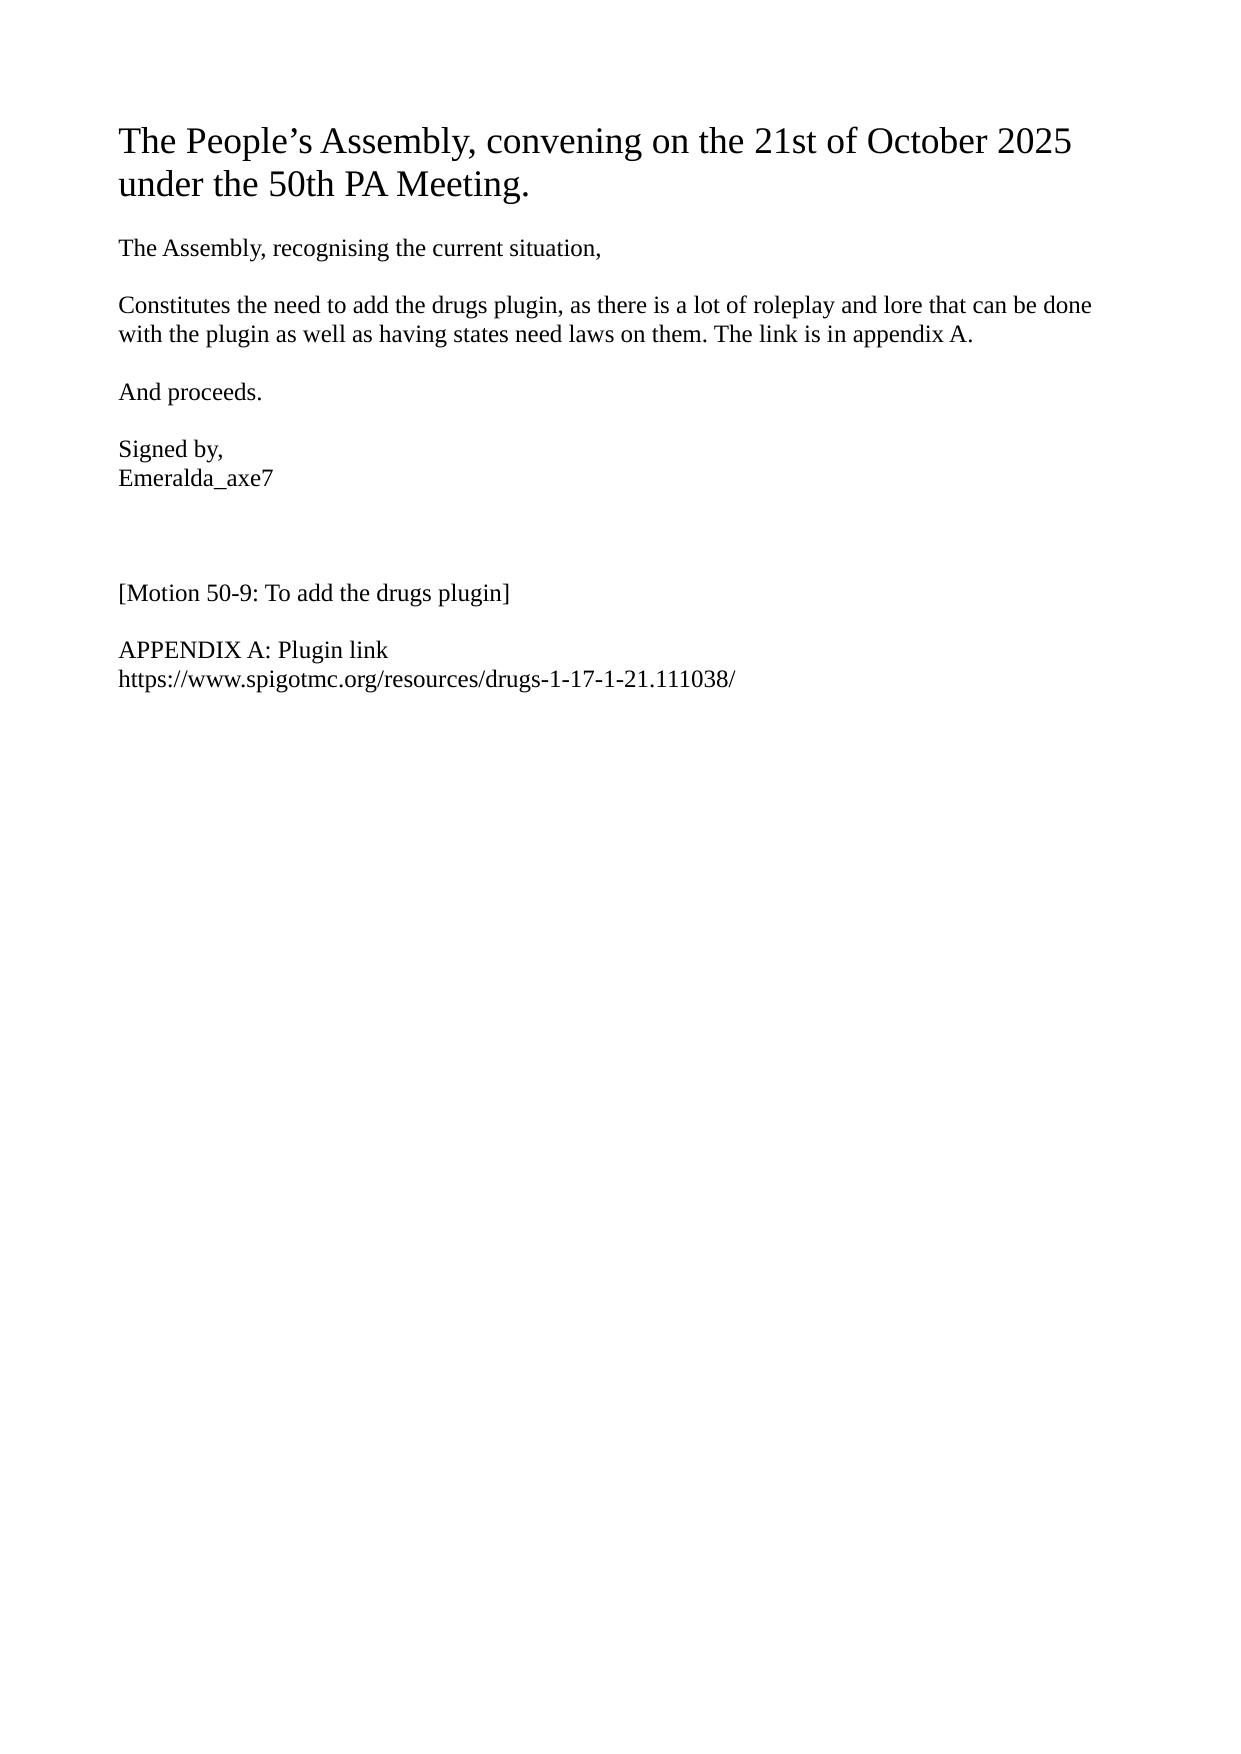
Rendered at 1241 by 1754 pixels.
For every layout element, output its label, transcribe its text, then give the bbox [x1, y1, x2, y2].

text [Motion 50-9: To add the drugs plugin] [118, 578, 1122, 607]
text Emeralda_axe7 [118, 463, 1122, 492]
text Signed by, [118, 434, 1122, 463]
text The Assembly, recognising the current situation, [118, 233, 1122, 262]
text Constitutes the need to add the drugs plugin, as there is a lot of roleplay and lore that can be done with the plugin as well as having states need laws on them. The link is in appendix A. [118, 291, 1122, 348]
text And proceeds. [118, 377, 1122, 406]
text The People’s Assembly, convening on the 21st of October 2025 under the 50th PA Meeting. [118, 118, 1122, 204]
text APPENDIX A: Plugin link https://www.spigotmc.org/resources/drugs-1-17-1-21.111038/ [118, 636, 1122, 693]
